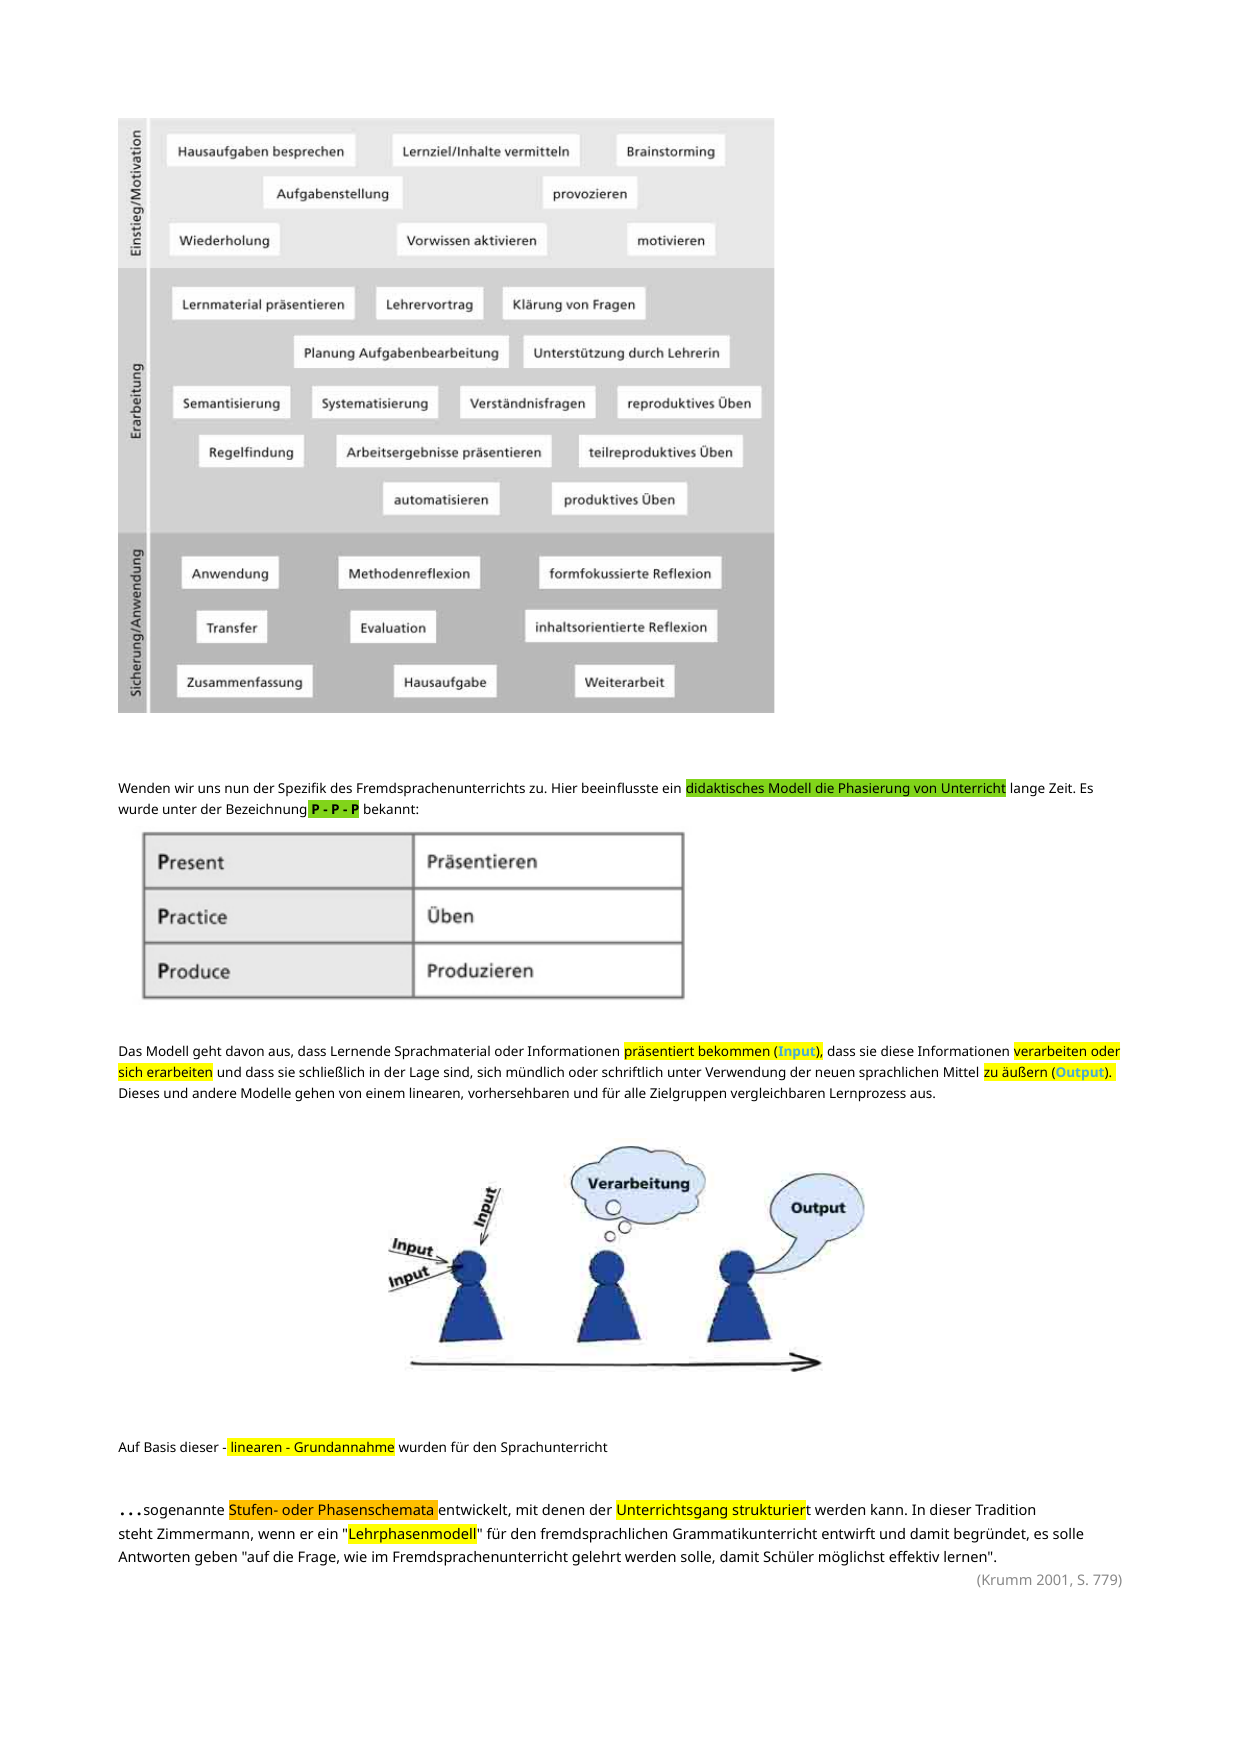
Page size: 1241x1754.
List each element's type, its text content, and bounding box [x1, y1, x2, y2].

picture [118, 118, 775, 713]
text …sogenannte Stufen- oder Phasenschemata entwickelt, mit denen der Unterrichtsgang strukturiert werden kann. In dieser Tradition steht Zimmermann, wenn er ein "Lehrphasenmodell" für den fremdsprachlichen Grammatikunterricht entwirft und damit begründet, es solle Antworten geben "auf die Frage, wie im Fremdsprachenunterricht gelehrt werden solle, damit Schüler möglichst effektiv lernen". [118, 1492, 1122, 1566]
picture [363, 1138, 877, 1401]
text (Krumm 2001, S. 779) [118, 1569, 1122, 1589]
text Auf Basis dieser - linearen - Grundannahme wurden für den Sprachunterricht [118, 1438, 1122, 1456]
text Das Modell geht davon aus, dass Lernende Sprachmaterial oder Informationen präsentiert bekommen (Input), dass sie diese Informationen verarbeiten oder sich erarbeiten und dass sie schließlich in der Lage sind, sich mündlich oder schriftlich unter Verwendung der neuen sprachlichen Mittel zu äußern (Output). Dieses und andere Modelle gehen von einem linearen, vorhersehbaren und für alle Zielgruppen vergleichbaren Lernprozess aus. [118, 1042, 1122, 1102]
picture [131, 826, 693, 1005]
text Wenden wir uns nun der Spezifik des Fremdsprachenunterrichts zu. Hier beeinflusste ein didaktisches Modell die Phasierung von Unterricht lange Zeit. Es wurde unter der Bezeichnung P - P - P bekannt: [118, 779, 1122, 818]
